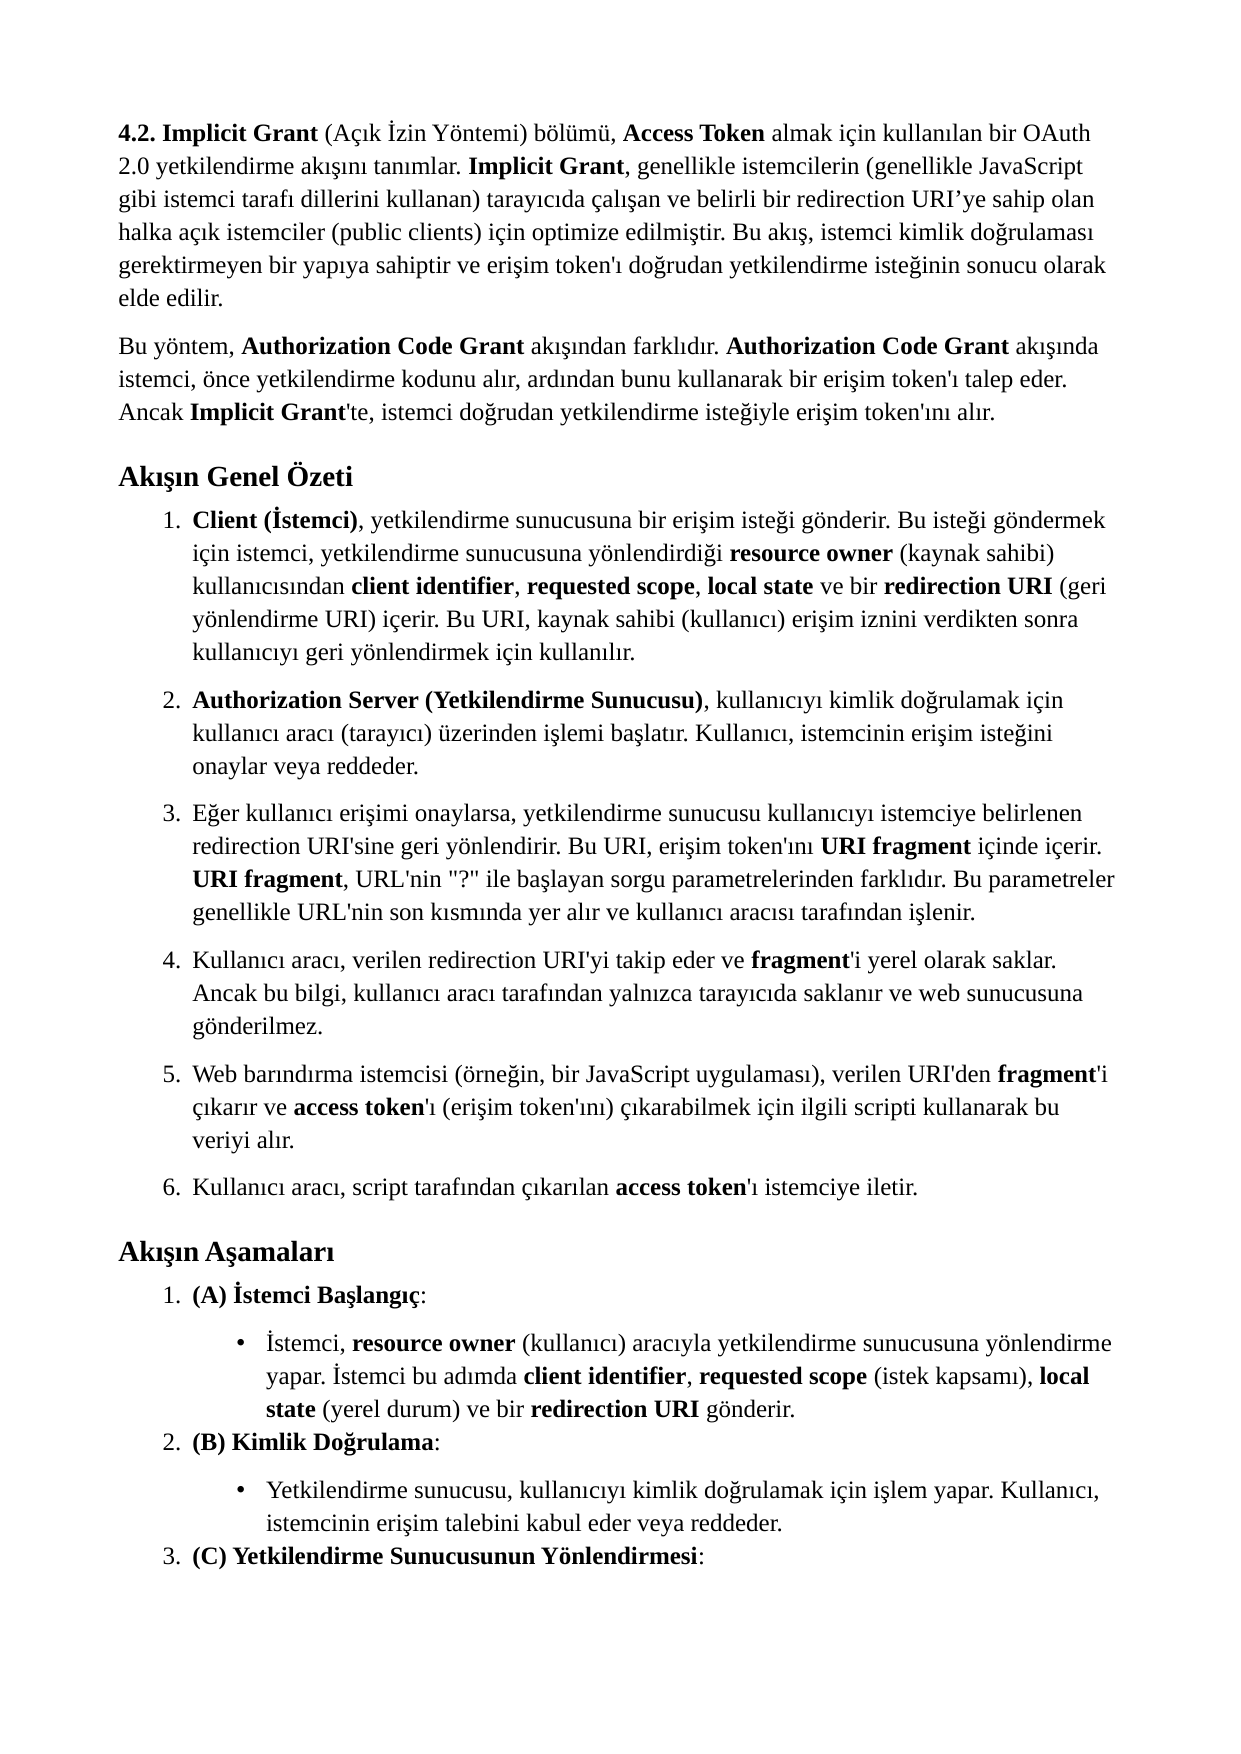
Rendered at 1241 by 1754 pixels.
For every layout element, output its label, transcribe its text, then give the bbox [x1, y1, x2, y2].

list (A) İstemci Başlangıç: [162, 1281, 1122, 1309]
list Authorization Server (Yetkilendirme Sunucusu), kullanıcıyı kimlik doğrulamak için kullanıcı aracı (tarayıcı) üzerinden işlemi başlatır. Kullanıcı, istemcinin erişim isteğini onaylar veya reddeder. [162, 685, 1122, 779]
list Kullanıcı aracı, script tarafından çıkarılan access token'ı istemciye iletir. [162, 1172, 1122, 1201]
list Kullanıcı aracı, verilen redirection URI'yi takip eder ve fragment'i yerel olarak saklar. Ancak bu bilgi, kullanıcı aracı tarafından yalnızca tarayıcıda saklanır ve web sunucusuna gönderilmez. [162, 945, 1122, 1040]
list İstemci, resource owner (kullanıcı) aracıyla yetkilendirme sunucusuna yönlendirme yapar. İstemci bu adımda client identifier, requested scope (istek kapsamı), local state (yerel durum) ve bir redirection URI gönderir. [236, 1328, 1122, 1423]
list Eğer kullanıcı erişimi onaylarsa, yetkilendirme sunucusu kullanıcıyı istemciye belirlenen redirection URI'sine geri yönlendirir. Bu URI, erişim token'ını URI fragment içinde içerir. URI fragment, URL'nin "?" ile başlayan sorgu parametrelerinden farklıdır. Bu parametreler genellikle URL'nin son kısmında yer alır ve kullanıcı aracısı tarafından işlenir. [162, 798, 1122, 926]
list Web barındırma istemcisi (örneğin, bir JavaScript uygulaması), verilen URI'den fragment'i çıkarır ve access token'ı (erişim token'ını) çıkarabilmek için ilgili scripti kullanarak bu veriyi alır. [162, 1059, 1122, 1153]
text Bu yöntem, Authorization Code Grant akışından farklıdır. Authorization Code Grant akışında istemci, önce yetkilendirme kodunu alır, ardından bunu kullanarak bir erişim token'ı talep eder. Ancak Implicit Grant'te, istemci doğrudan yetkilendirme isteğiyle erişim token'ını alır. [118, 331, 1122, 426]
list (C) Yetkilendirme Sunucusunun Yönlendirmesi: [162, 1541, 1122, 1570]
subtitle Akışın Genel Özeti [118, 459, 1122, 493]
text 4.2. Implicit Grant (Açık İzin Yöntemi) bölümü, Access Token almak için kullanılan bir OAuth 2.0 yetkilendirme akışını tanımlar. Implicit Grant, genellikle istemcilerin (genellikle JavaScript gibi istemci tarafı dillerini kullanan) tarayıcıda çalışan ve belirli bir redirection URI’ye sahip olan halka açık istemciler (public clients) için optimize edilmiştir. Bu akış, istemci kimlik doğrulaması gerektirmeyen bir yapıya sahiptir ve erişim token'ı doğrudan yetkilendirme isteğinin sonucu olarak elde edilir. [118, 118, 1122, 312]
list (B) Kimlik Doğrulama: [162, 1427, 1122, 1456]
list Yetkilendirme sunucusu, kullanıcıyı kimlik doğrulamak için işlem yapar. Kullanıcı, istemcinin erişim talebini kabul eder veya reddeder. [236, 1475, 1122, 1537]
list Client (İstemci), yetkilendirme sunucusuna bir erişim isteği gönderir. Bu isteği göndermek için istemci, yetkilendirme sunucusuna yönlendirdiği resource owner (kaynak sahibi) kullanıcısından client identifier, requested scope, local state ve bir redirection URI (geri yönlendirme URI) içerir. Bu URI, kaynak sahibi (kullanıcı) erişim iznini verdikten sonra kullanıcıyı geri yönlendirmek için kullanılır. [162, 505, 1122, 666]
subtitle Akışın Aşamaları [118, 1234, 1122, 1268]
